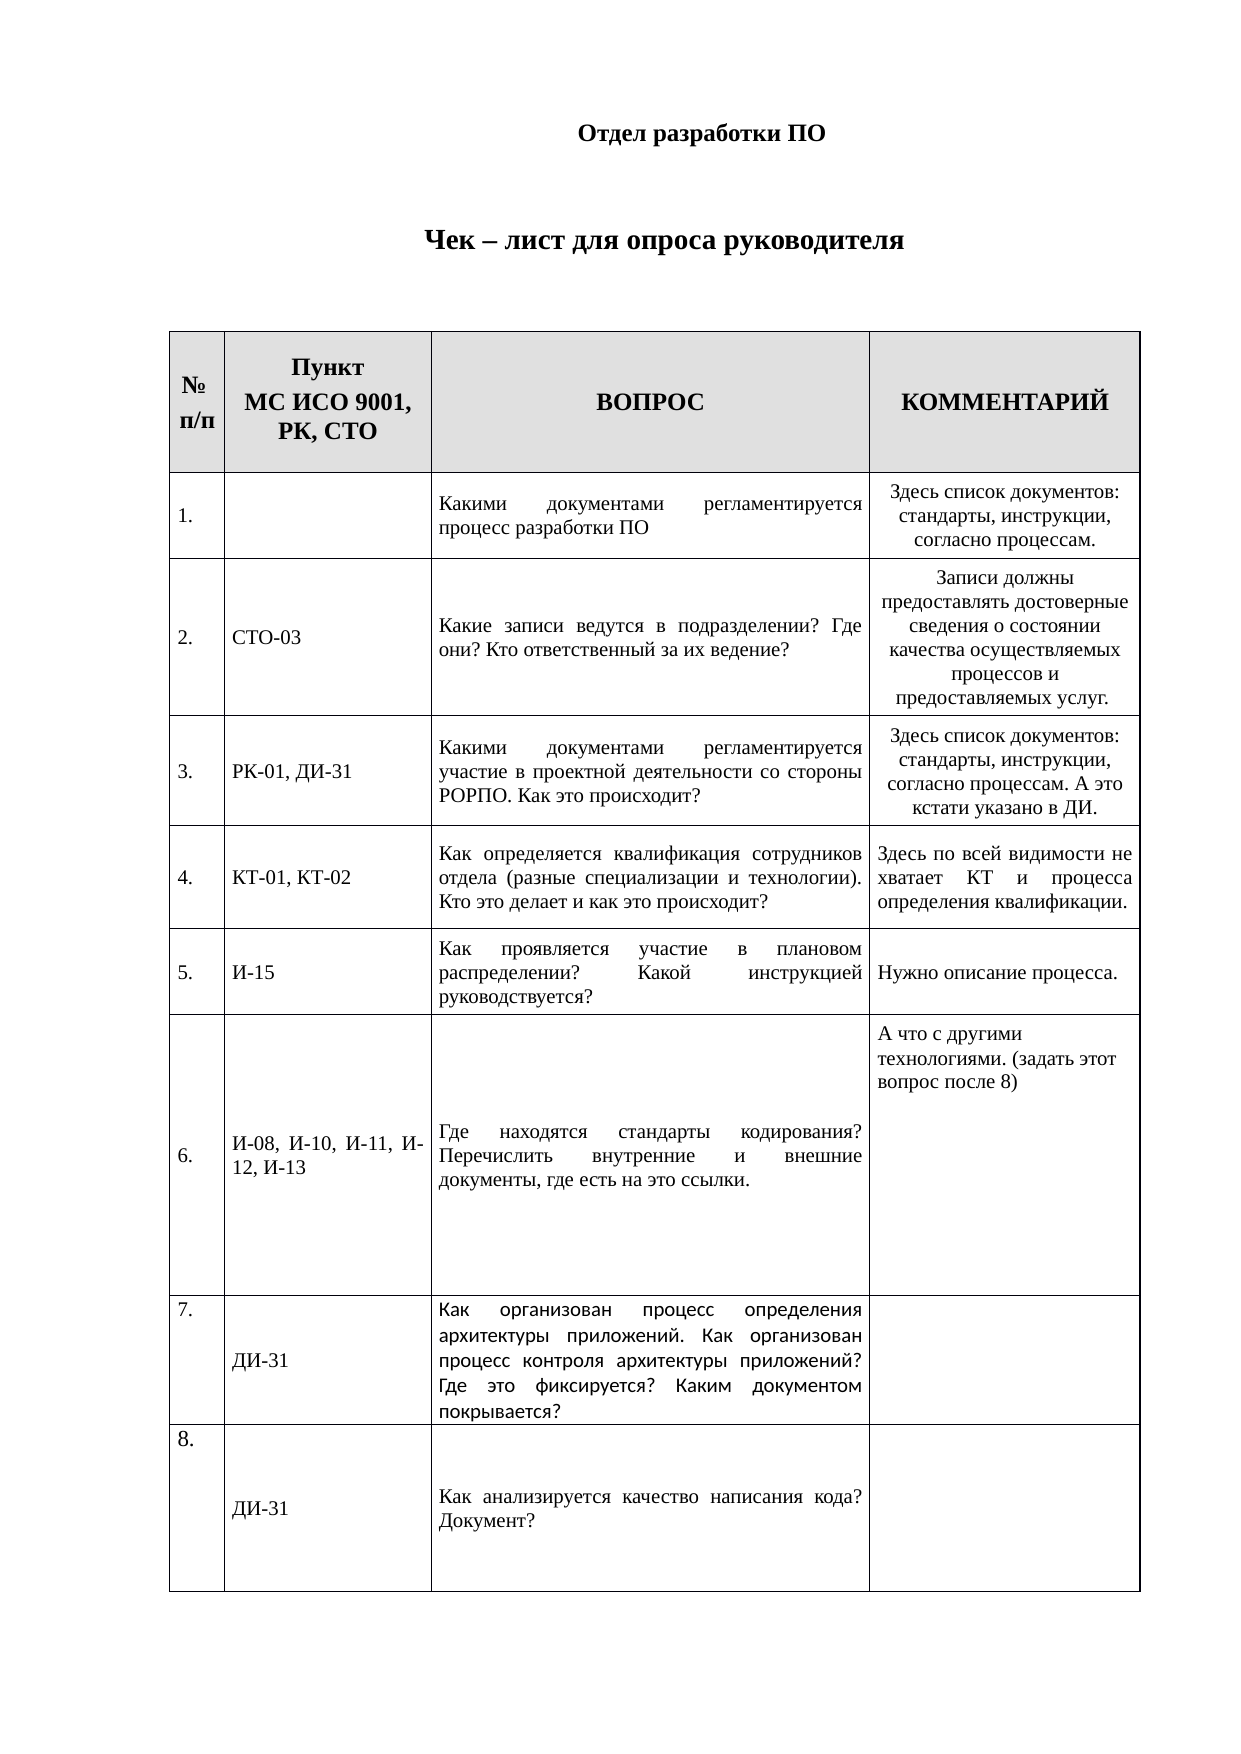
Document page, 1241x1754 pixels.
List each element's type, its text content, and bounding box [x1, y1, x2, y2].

table_cell Какие записи ведутся в подразделении? Где они? Кто ответственный за их ведение? [432, 559, 869, 715]
table_cell Как проявляется участие в плановом распределении? Какой инструкцией руководствуется? [432, 929, 869, 1014]
table_cell А что с другими технологиями. (задать этот вопрос после 8) [870, 1015, 1139, 1295]
table_cell ДИ-31 [225, 1425, 431, 1591]
text Чек – лист для опроса руководителя [177, 222, 1152, 256]
table_cell 1. [170, 473, 224, 557]
table_cell Записи должны предоставлять достоверные сведения о состоянии качества осуществляемых процессов и предоставляемых услуг. [870, 559, 1139, 715]
table_cell Какими документами регламентируется процесс разработки ПО [432, 473, 869, 557]
table_cell 2. [170, 559, 224, 715]
table_cell 5. [170, 929, 224, 1014]
table_header КОММЕНТАРИЙ [870, 332, 1139, 472]
table_header ВОПРОС [432, 332, 869, 472]
text Отдел разработки ПО [177, 118, 1152, 147]
table_cell Здесь список документов: стандарты, инструкции, согласно процессам. А это кстати указано в ДИ. [870, 716, 1139, 825]
table_cell 8. [170, 1425, 224, 1591]
table_cell Нужно описание процесса. [870, 929, 1139, 1014]
table_cell 6. [170, 1015, 224, 1295]
table_cell 7. [170, 1296, 224, 1423]
table_cell 3. [170, 716, 224, 825]
table_cell И-08, И-10, И-11, И-12, И-13 [225, 1015, 431, 1295]
table_cell Как организован процесс определения архитектуры приложений. Как организован процесс контроля архитектуры приложений? Где это фиксируется? Каким документом покрывается? [432, 1296, 869, 1423]
table_header Пункт МС ИСО 9001, РК, СТО [225, 332, 431, 472]
table_header № п/п [170, 332, 224, 472]
table_cell Здесь список документов: стандарты, инструкции, согласно процессам. [870, 473, 1139, 557]
table_cell Где находятся стандарты кодирования? Перечислить внутренние и внешние документы, где есть на это ссылки. [432, 1015, 869, 1295]
table_cell ДИ-31 [225, 1296, 431, 1423]
table_cell Здесь по всей видимости не хватает КТ и процесса определения квалификации. [870, 826, 1139, 928]
table_cell КТ-01, КТ-02 [225, 826, 431, 928]
table_cell СТО-03 [225, 559, 431, 715]
table_cell Как анализируется качество написания кода? Документ? [432, 1425, 869, 1591]
table_cell Как определяется квалификация сотрудников отдела (разные специализации и технологии). Кто это делает и как это происходит? [432, 826, 869, 928]
table_cell [870, 1296, 1139, 1423]
table_cell [225, 473, 431, 557]
table_cell 4. [170, 826, 224, 928]
table_cell [870, 1425, 1139, 1591]
table_cell И-15 [225, 929, 431, 1014]
table_cell РК-01, ДИ-31 [225, 716, 431, 825]
table_cell Какими документами регламентируется участие в проектной деятельности со стороны РОРПО. Как это происходит? [432, 716, 869, 825]
